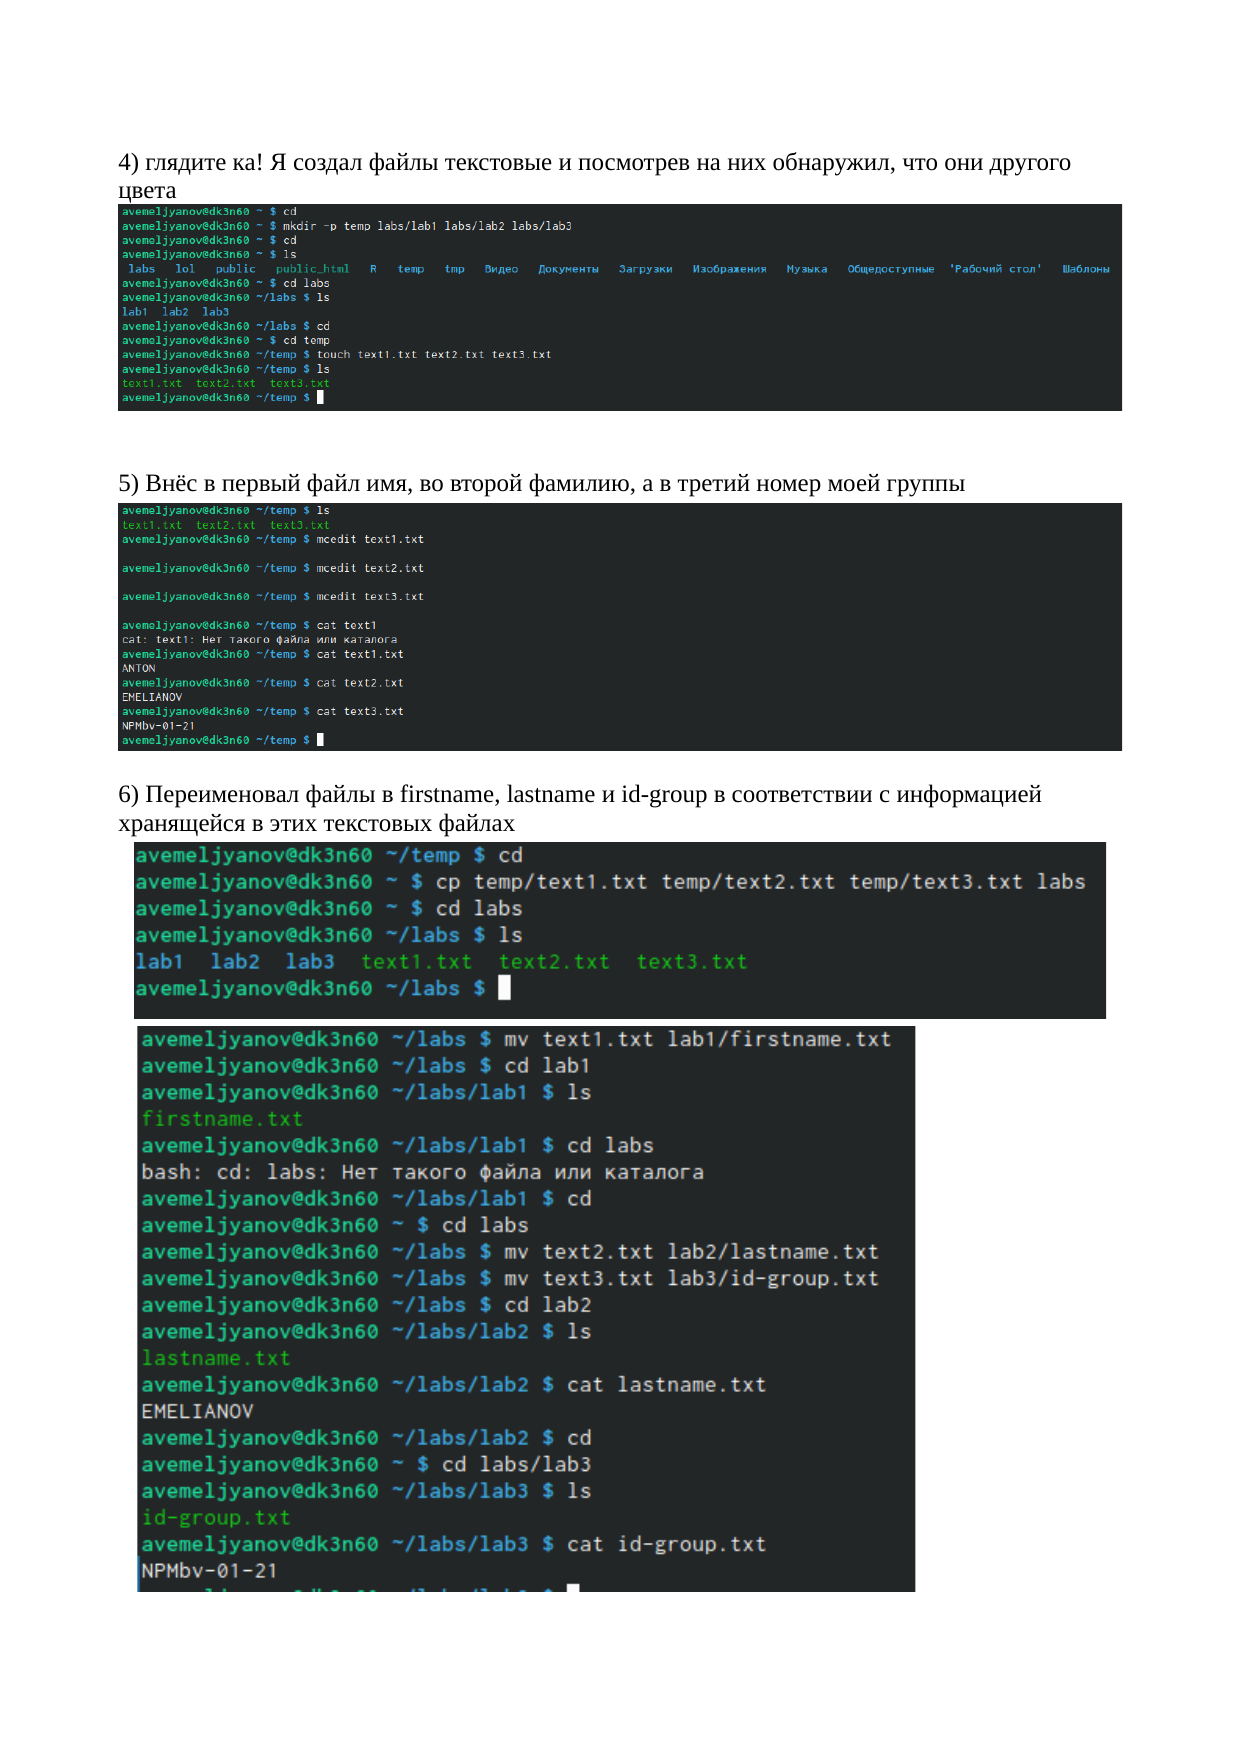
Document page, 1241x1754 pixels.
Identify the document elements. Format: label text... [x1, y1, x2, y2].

picture [118, 503, 1123, 751]
text 6) Переименовал файлы в firstname, lastname и id-group в соответствии с информацией хранящейся в этих текстовых файлах [118, 779, 1122, 837]
picture [137, 1026, 916, 1592]
text 4) глядите ка! Я создал файлы текстовые и посмотрев на них обнаружил, что они другого цвета [118, 147, 1122, 204]
text 5) Внёс в первый файл имя, во второй фамилию, а в третий номер моей группы [118, 468, 1122, 497]
picture [118, 204, 1123, 411]
picture [134, 842, 1107, 1019]
